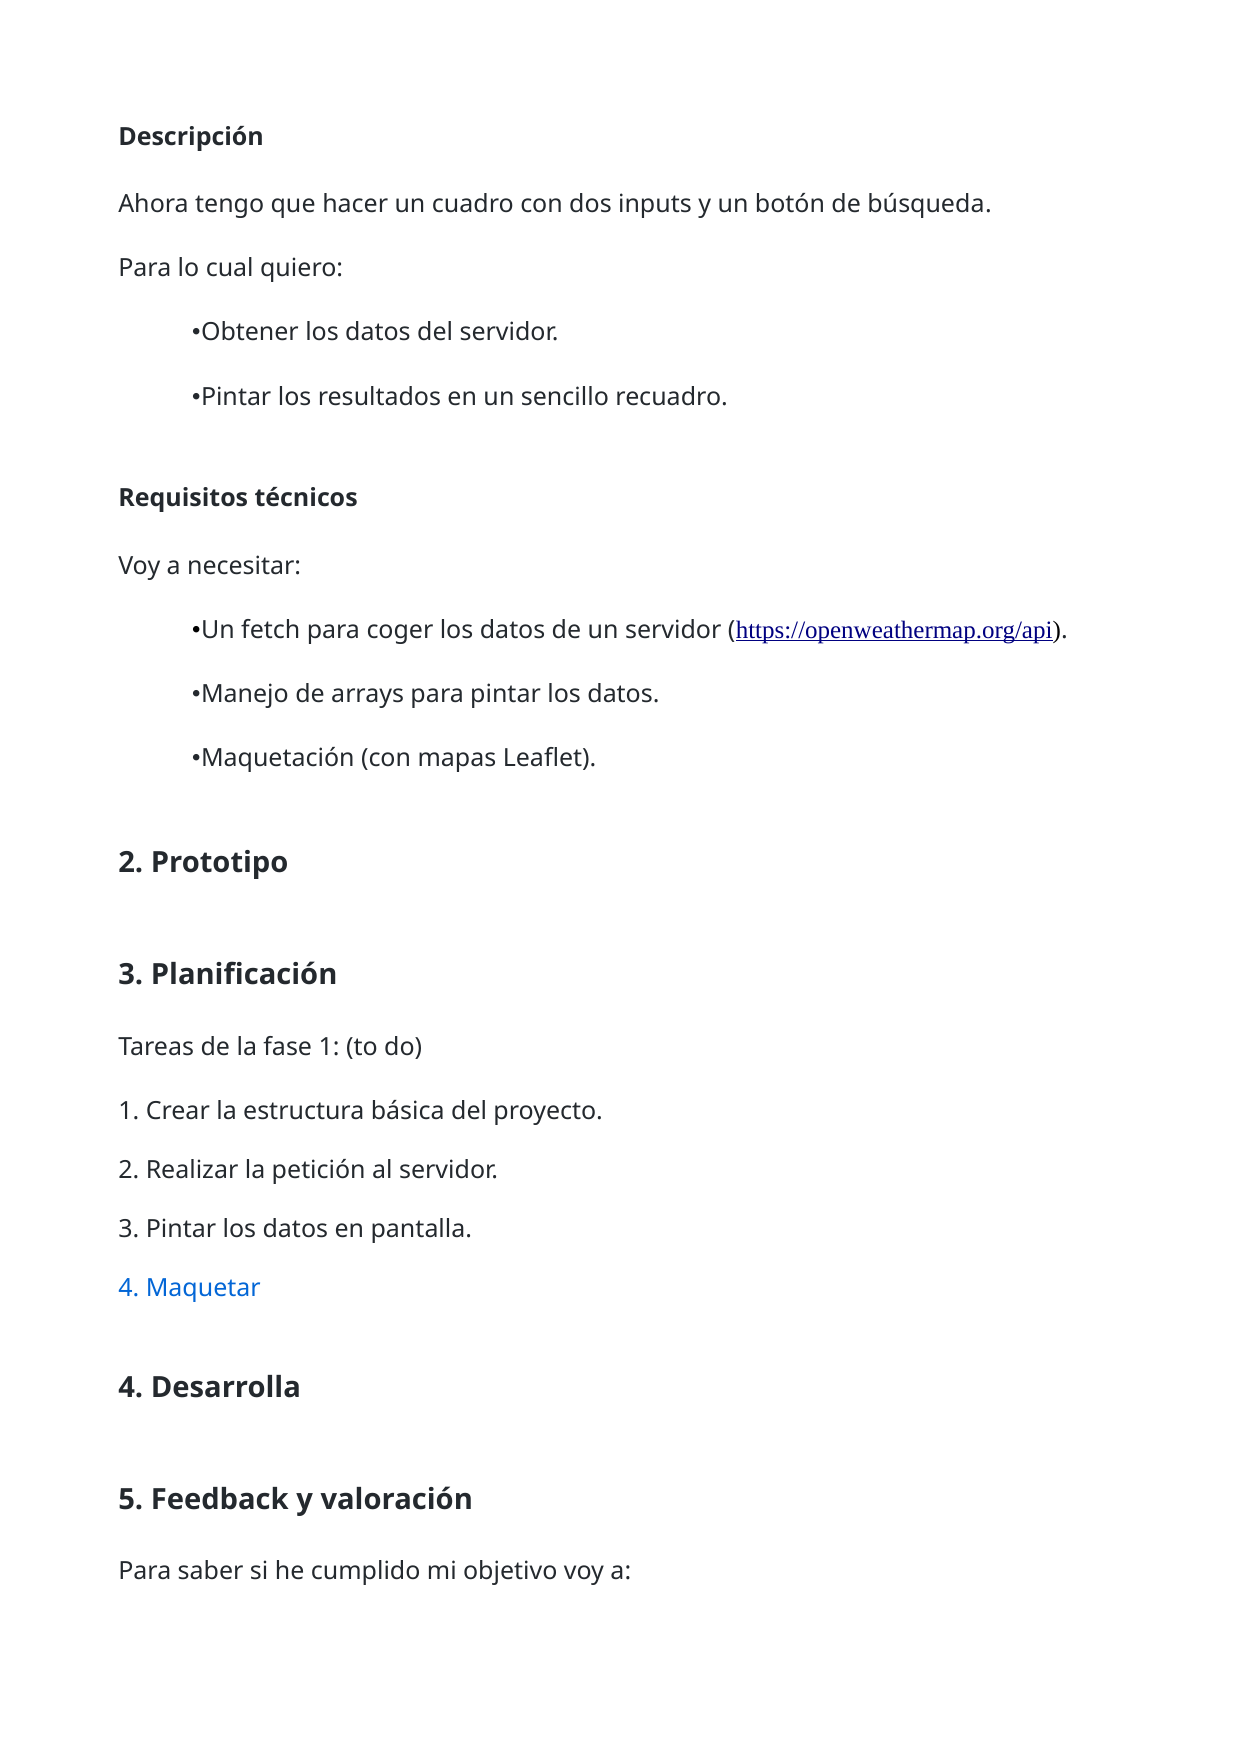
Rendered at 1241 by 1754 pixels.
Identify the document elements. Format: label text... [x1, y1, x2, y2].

list Manejo de arrays para pintar los datos. [118, 676, 1122, 710]
subtitle 4. Desarrolla [118, 1366, 1122, 1406]
text Tareas de la fase 1: (to do) [118, 1028, 1122, 1062]
list Obtener los datos del servidor. [118, 314, 1122, 348]
text 1. Crear la estructura básica del proyecto. [118, 1092, 1122, 1126]
subtitle 3. Planificación [118, 953, 1122, 993]
text 3. Pintar los datos en pantalla. [118, 1210, 1122, 1244]
text Para saber si he cumplido mi objetivo voy a: [118, 1553, 1122, 1587]
subtitle Descripción [118, 118, 1122, 152]
text 4. Maquetar [118, 1269, 1122, 1303]
text Ahora tengo que hacer un cuadro con dos inputs y un botón de búsqueda. [118, 186, 1122, 220]
subtitle 2. Prototipo [118, 841, 1122, 881]
text Voy a necesitar: [118, 547, 1122, 581]
list Un fetch para coger los datos de un servidor (https://openweathermap.org/api). [118, 611, 1122, 646]
subtitle 5. Feedback y valoración [118, 1478, 1122, 1518]
list Pintar los resultados en un sencillo recuadro. [118, 378, 1122, 412]
text 2. Realizar la petición al servidor. [118, 1151, 1122, 1185]
subtitle Requisitos técnicos [118, 480, 1122, 514]
list Maquetación (con mapas Leaflet). [118, 740, 1122, 774]
text Para lo cual quiero: [118, 250, 1122, 284]
